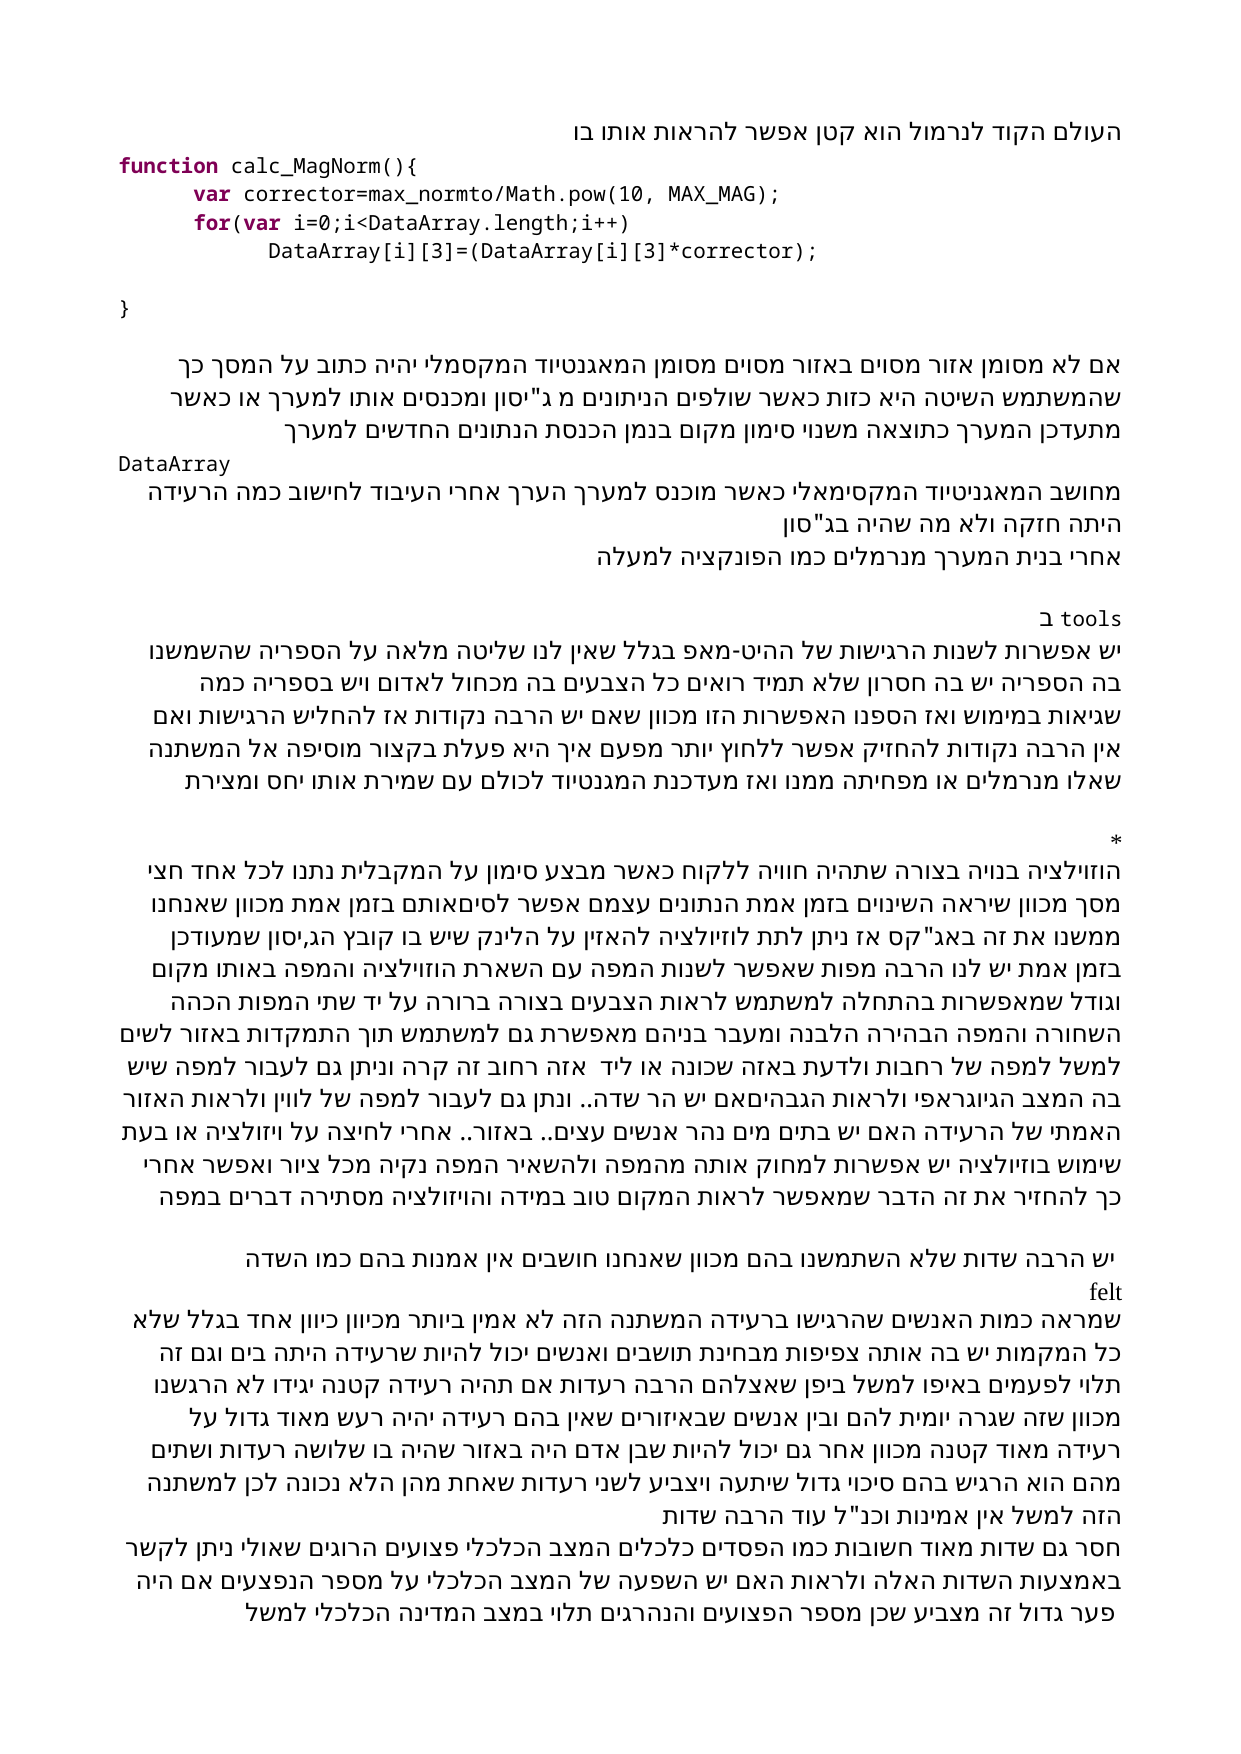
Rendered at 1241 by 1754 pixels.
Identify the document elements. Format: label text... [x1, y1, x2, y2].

text הוזוילציה בנויה בצורה שתהיה חוויה ללקוח כאשר מבצע סימון על המקבלית נתנו לכל אחד חצי מסך מכוון שיראה השינוים בזמן אמת הנתונים עצמם אפשר לסיםאותם בזמן אמת מכוון שאנחנו ממשנו את זה באג"קס אז ניתן לתת לוזיולציה להאזין על הלינק שיש בו קובץ הג,יסון שמעודכן בזמן אמת יש לנו הרבה מפות שאפשר לשנות המפה עם השארת הוזוילציה והמפה באותו מקום וגודל שמאפשרות בהתחלה למשתמש לראות הצבעים בצורה ברורה על יד שתי המפות הכהה השחורה והמפה הבהירה הלבנה ומעבר בניהם מאפשרת גם למשתמש תוך התמקדות באזור לשים למשל למפה של רחבות ולדעת באזה שכונה או ליד אזה רחוב זה קרה וניתן גם לעבור למפה שיש בה המצב הגיוגראפי ולראות הגבהיםאם יש הר שדה.. ונתן גם לעבור למפה של לווין ולראות האזור האמתי של הרעידה האם יש בתים מים נהר אנשים עצים.. באזור.. אחרי לחיצה על ויזולציה או בעת שימוש בוזיולציה יש אפשרות למחוק אותה מהמפה ולהשאיר המפה נקיה מכל ציור ואפשר אחרי כך להחזיר את זה הדבר שמאפשר לראות המקום טוב במידה והויזולציה מסתירה דברים במפה [118, 857, 1122, 1216]
text felt [118, 1277, 1122, 1306]
text ב tools [118, 604, 1122, 637]
text מחושב המאגניטיוד המקסימאלי כאשר מוכנס למערך הערך אחרי העיבוד לחישוב כמה הרעידה היתה חזקה ולא מה שהיה בג"סון [118, 478, 1122, 543]
text * [118, 828, 1122, 857]
text DataArray [118, 449, 1122, 478]
text יש אפשרות לשנות הרגישות של ההיט-מאפ בגלל שאין לנו שליטה מלאה על הספריה שהשמשנו בה הספריה יש בה חסרון שלא תמיד רואים כל הצבעים בה מכחול לאדום ויש בספריה כמה שגיאות במימוש ואז הספנו האפשרות הזו מכוון שאם יש הרבה נקודות אז להחליש הרגישות ואם אין הרבה נקודות להחזיק אפשר ללחוץ יותר מפעם איך היא פעלת בקצור מוסיפה אל המשתנה שאלו מנרמלים או מפחיתה ממנו ואז מעדכנת המגנטיוד לכולם עם שמירת אותו יחס ומצירת [118, 637, 1122, 800]
text אחרי בנית המערך מנרמלים כמו הפונקציה למעלה [118, 543, 1122, 575]
text for(var i=0;i<DataArray.length;i++) [118, 208, 1122, 236]
text DataArray[i][3]=(DataArray[i][3]*corrector); [118, 236, 1122, 264]
text שמראה כמות האנשים שהרגישו ברעידה המשתנה הזה לא אמין ביותר מכיוון כיוון אחד בגלל שלא כל המקמות יש בה אותה צפיפות מבחינת תושבים ואנשים יכול להיות שרעידה היתה בים וגם זה תלוי לפעמים באיפו למשל ביפן שאצלהם הרבה רעדות אם תהיה רעידה קטנה יגידו לא הרגשנו מכוון שזה שגרה יומית להם ובין אנשים שבאיזורים שאין בהם רעידה יהיה רעש מאוד גדול על רעידה מאוד קטנה מכוון אחר גם יכול להיות שבן אדם היה באזור שהיה בו שלושה רעדות ושתים מהם הוא הרגיש בהם סיכוי גדול שיתעה ויצביע לשני רעדות שאחת מהן הלא נכונה לכן למשתנה הזה למשל אין אמינות וכנ"ל עוד הרבה שדות [118, 1306, 1122, 1534]
text function calc_MagNorm(){ [118, 151, 1122, 179]
text העולם הקוד לנרמול הוא קטן אפשר להראות אותו בו [118, 118, 1122, 151]
text חסר גם שדות מאוד חשובות כמו הפסדים כלכלים המצב הכלכלי פצועים הרוגים שאולי ניתן לקשר באמצעות השדות האלה ולראות האם יש השפעה של המצב הכלכלי על מספר הנפצעים אם היה פער גדול זה מצביע שכן מספר הפצועים והנהרגים תלוי במצב המדינה הכלכלי למשל [118, 1534, 1122, 1632]
text יש הרבה שדות שלא השתמשנו בהם מכוון שאנחנו חושבים אין אמנות בהם כמו השדה [118, 1245, 1122, 1277]
text אם לא מסומן אזור מסוים באזור מסוים מסומן המאגנטיוד המקסמלי יהיה כתוב על המסך כך שהמשתמש השיטה היא כזות כאשר שולפים הניתונים מ ג"יסון ומכנסים אותו למערך או כאשר מתעדכן המערך כתוצאה משנוי סימון מקום בנמן הכנסת הנתונים החדשים למערך [118, 350, 1122, 449]
text } [118, 293, 1122, 322]
text var corrector=max_normto/Math.pow(10, MAX_MAG); [118, 179, 1122, 208]
